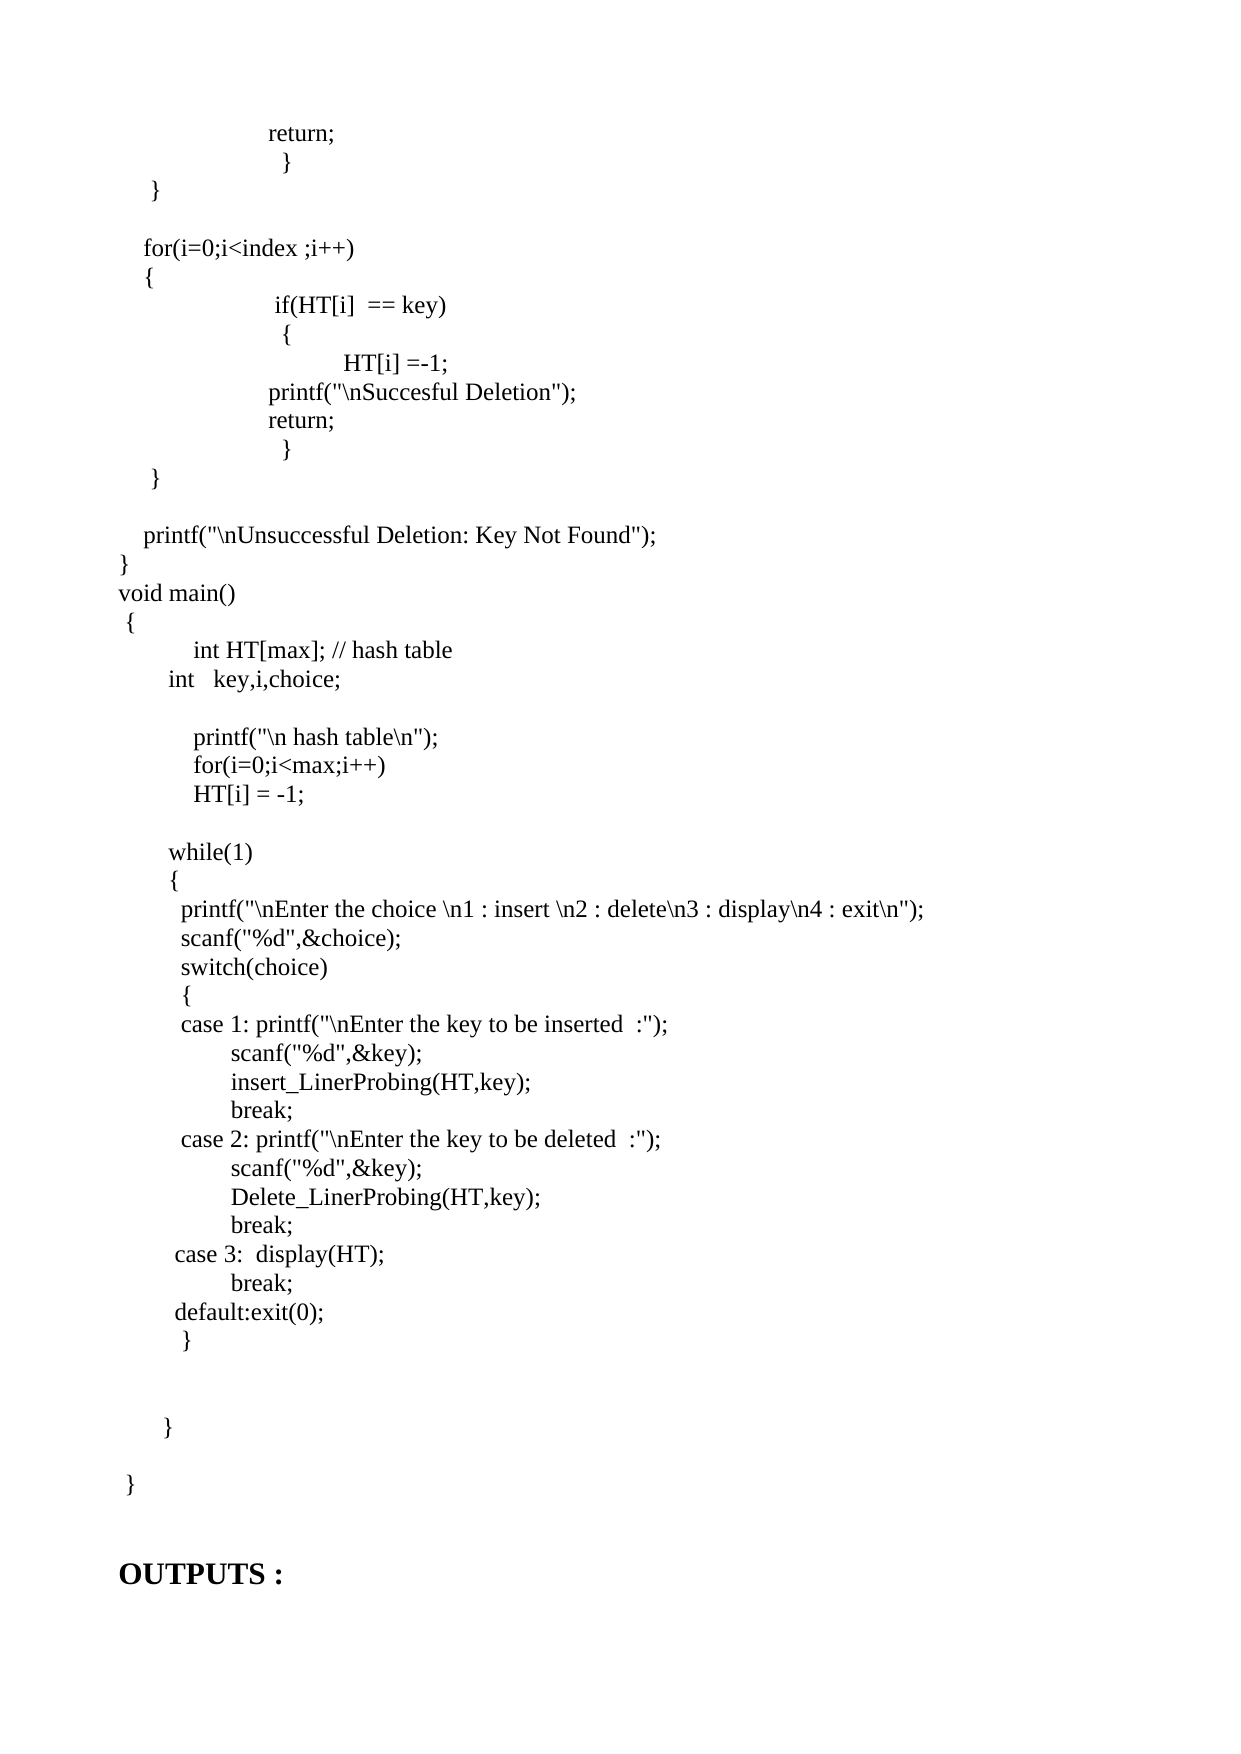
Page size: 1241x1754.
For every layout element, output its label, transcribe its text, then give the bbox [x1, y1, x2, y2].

text } [118, 176, 1122, 204]
text HT[i] =-1; [118, 348, 1122, 377]
text switch(choice) [118, 952, 1122, 981]
text return; [118, 406, 1122, 434]
text { [118, 866, 1122, 894]
text { [118, 262, 1122, 291]
text if(HT[i] == key) [118, 291, 1122, 319]
text } [118, 1412, 1122, 1441]
text int key,i,choice; [118, 664, 1122, 693]
text HT[i] = -1; [118, 779, 1122, 808]
text case 2: printf("\nEnter the key to be deleted :"); [118, 1124, 1122, 1153]
text insert_LinerProbing(HT,key); [118, 1067, 1122, 1096]
text while(1) [118, 837, 1122, 866]
text scanf("%d",&key); [118, 1038, 1122, 1067]
text for(i=0;i<max;i++) [118, 751, 1122, 779]
text OUTPUTS : [118, 1556, 1122, 1592]
text break; [118, 1096, 1122, 1124]
text { [118, 319, 1122, 348]
text int HT[max]; // hash table [118, 636, 1122, 664]
text } [118, 1326, 1122, 1354]
text for(i=0;i<index ;i++) [118, 233, 1122, 262]
text } [118, 147, 1122, 176]
text { [118, 607, 1122, 636]
text printf("\nSuccesful Deletion"); [118, 377, 1122, 406]
text case 1: printf("\nEnter the key to be inserted :"); [118, 1009, 1122, 1038]
text { [118, 981, 1122, 1009]
text } [118, 549, 1122, 578]
text scanf("%d",&key); [118, 1153, 1122, 1182]
text Delete_LinerProbing(HT,key); [118, 1182, 1122, 1211]
text void main() [118, 578, 1122, 607]
text } [118, 434, 1122, 463]
text break; [118, 1268, 1122, 1297]
text } [118, 1469, 1122, 1498]
text } [118, 463, 1122, 492]
text printf("\nEnter the choice \n1 : insert \n2 : delete\n3 : display\n4 : exit\n"); [118, 894, 1122, 923]
text break; [118, 1211, 1122, 1239]
text printf("\nUnsuccessful Deletion: Key Not Found"); [118, 521, 1122, 549]
text printf("\n hash table\n"); [118, 722, 1122, 751]
text case 3: display(HT); [118, 1239, 1122, 1268]
text return; [118, 118, 1122, 147]
text default:exit(0); [118, 1297, 1122, 1326]
text scanf("%d",&choice); [118, 923, 1122, 952]
